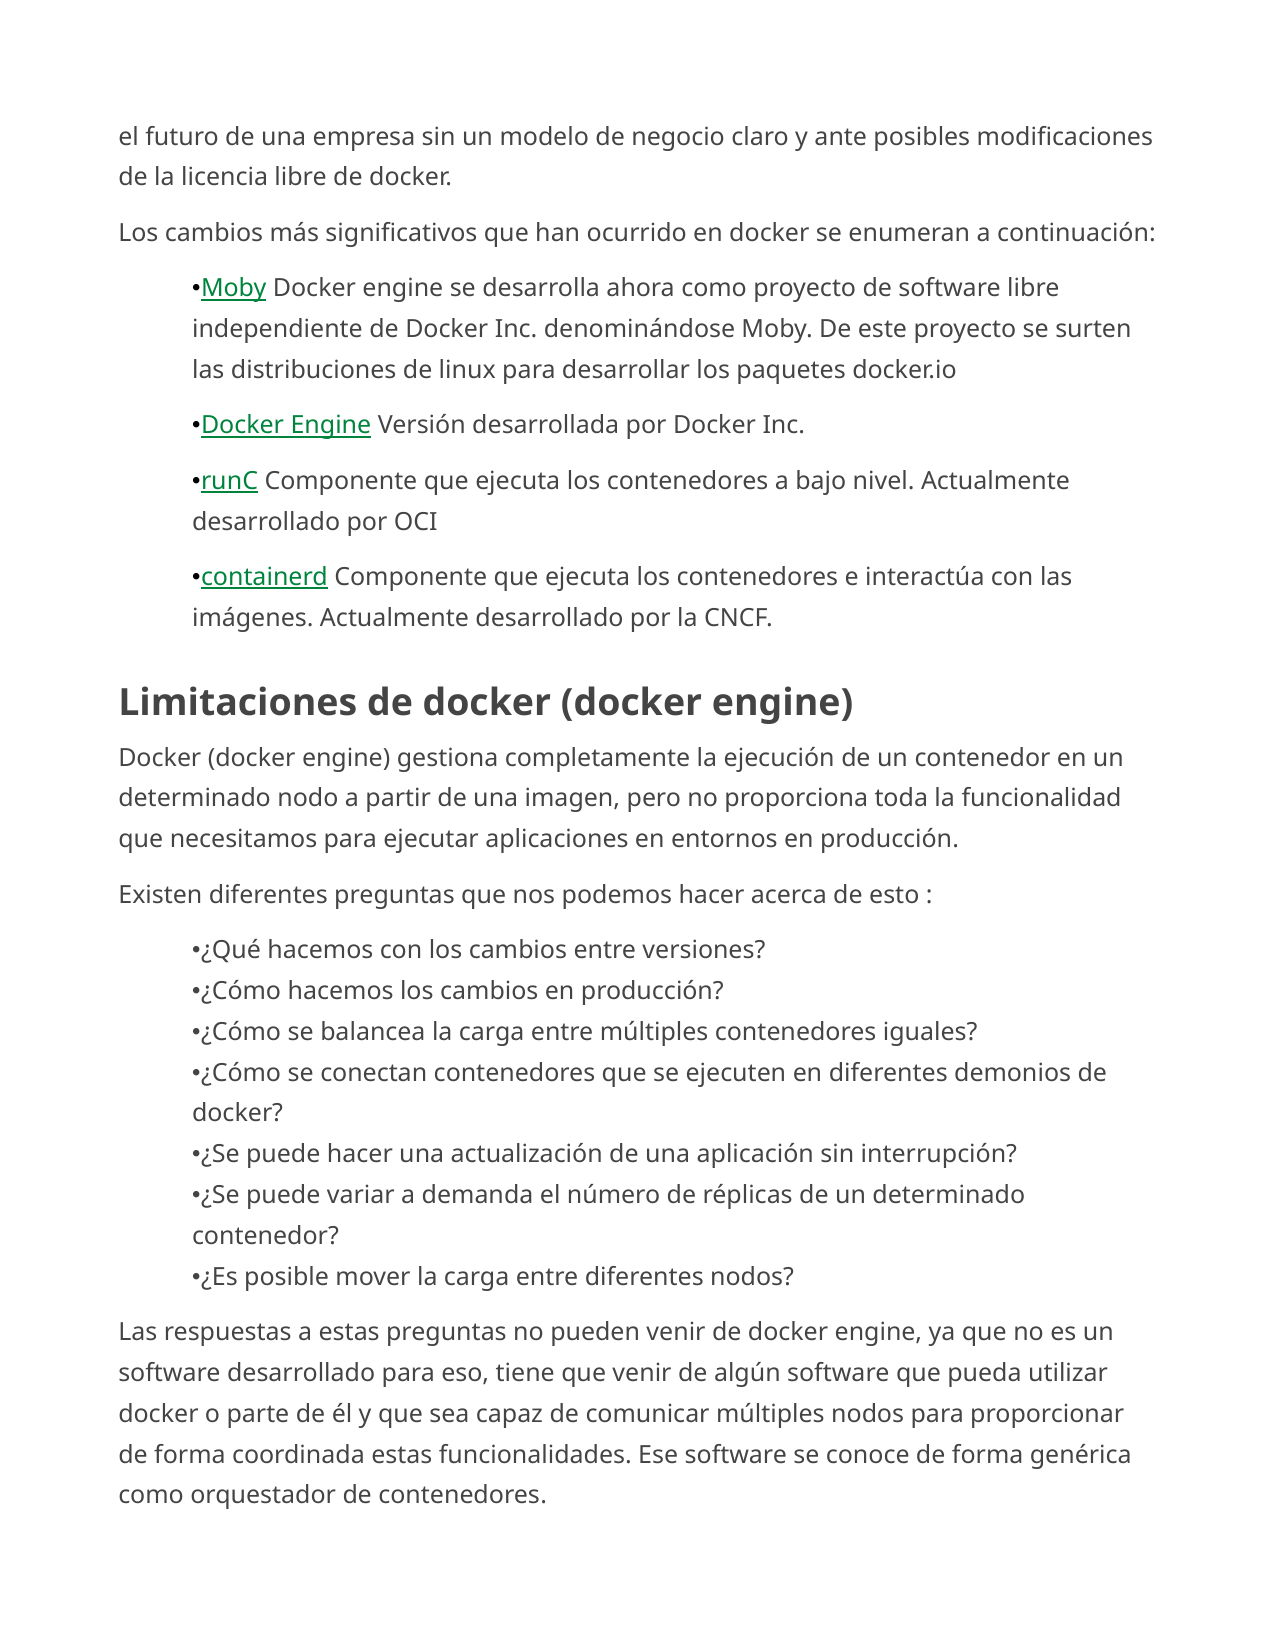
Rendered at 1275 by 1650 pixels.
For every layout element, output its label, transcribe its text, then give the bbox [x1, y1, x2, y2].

list runC Componente que ejecuta los contenedores a bajo nivel. Actualmente desarrollado por OCI [118, 462, 1157, 537]
text Las respuestas a estas preguntas no pueden venir de docker engine, ya que no es un software desarrollado para eso, tiene que venir de algún software que pueda utilizar docker o parte de él y que sea capaz de comunicar múltiples nodos para proporcionar de forma coordinada estas funcionalidades. Ese software se conoce de forma genérica como orquestador de contenedores. [118, 1314, 1157, 1511]
text Docker (docker engine) gestiona completamente la ejecución de un contenedor en un determinado nodo a partir de una imagen, pero no proporciona toda la funcionalidad que necesitamos para ejecutar aplicaciones en entornos en producción. [118, 739, 1157, 855]
list Moby Docker engine se desarrolla ahora como proyecto de software libre independiente de Docker Inc. denominándose Moby. De este proyecto se surten las distribuciones de linux para desarrollar los paquetes docker.io [118, 270, 1157, 386]
list ¿Cómo se balancea la carga entre múltiples contenedores iguales? [118, 1013, 1157, 1047]
list containerd Componente que ejecuta los contenedores e interactúa con las imágenes. Actualmente desarrollado por la CNCF. [118, 558, 1157, 633]
list Docker Engine Versión desarrollada por Docker Inc. [118, 407, 1157, 441]
list ¿Se puede variar a demanda el número de réplicas de un determinado contenedor? [118, 1177, 1157, 1252]
list ¿Qué hacemos con los cambios entre versiones? [118, 932, 1157, 966]
text el futuro de una empresa sin un modelo de negocio claro y ante posibles modificaciones de la licencia libre de docker. [118, 118, 1157, 193]
list ¿Se puede hacer una actualización de una aplicación sin interrupción? [118, 1136, 1157, 1170]
list ¿Cómo hacemos los cambios en producción? [118, 972, 1157, 1007]
list ¿Cómo se conectan contenedores que se ejecuten en diferentes demonios de docker? [118, 1054, 1157, 1129]
subtitle Limitaciones de docker (docker engine) [118, 676, 1157, 727]
text Existen diferentes preguntas que nos podemos hacer acerca de esto : [118, 876, 1157, 910]
list ¿Es posible mover la carga entre diferentes nodos? [118, 1258, 1157, 1292]
text Los cambios más significativos que han ocurrido en docker se enumeran a continuación: [118, 214, 1157, 248]
